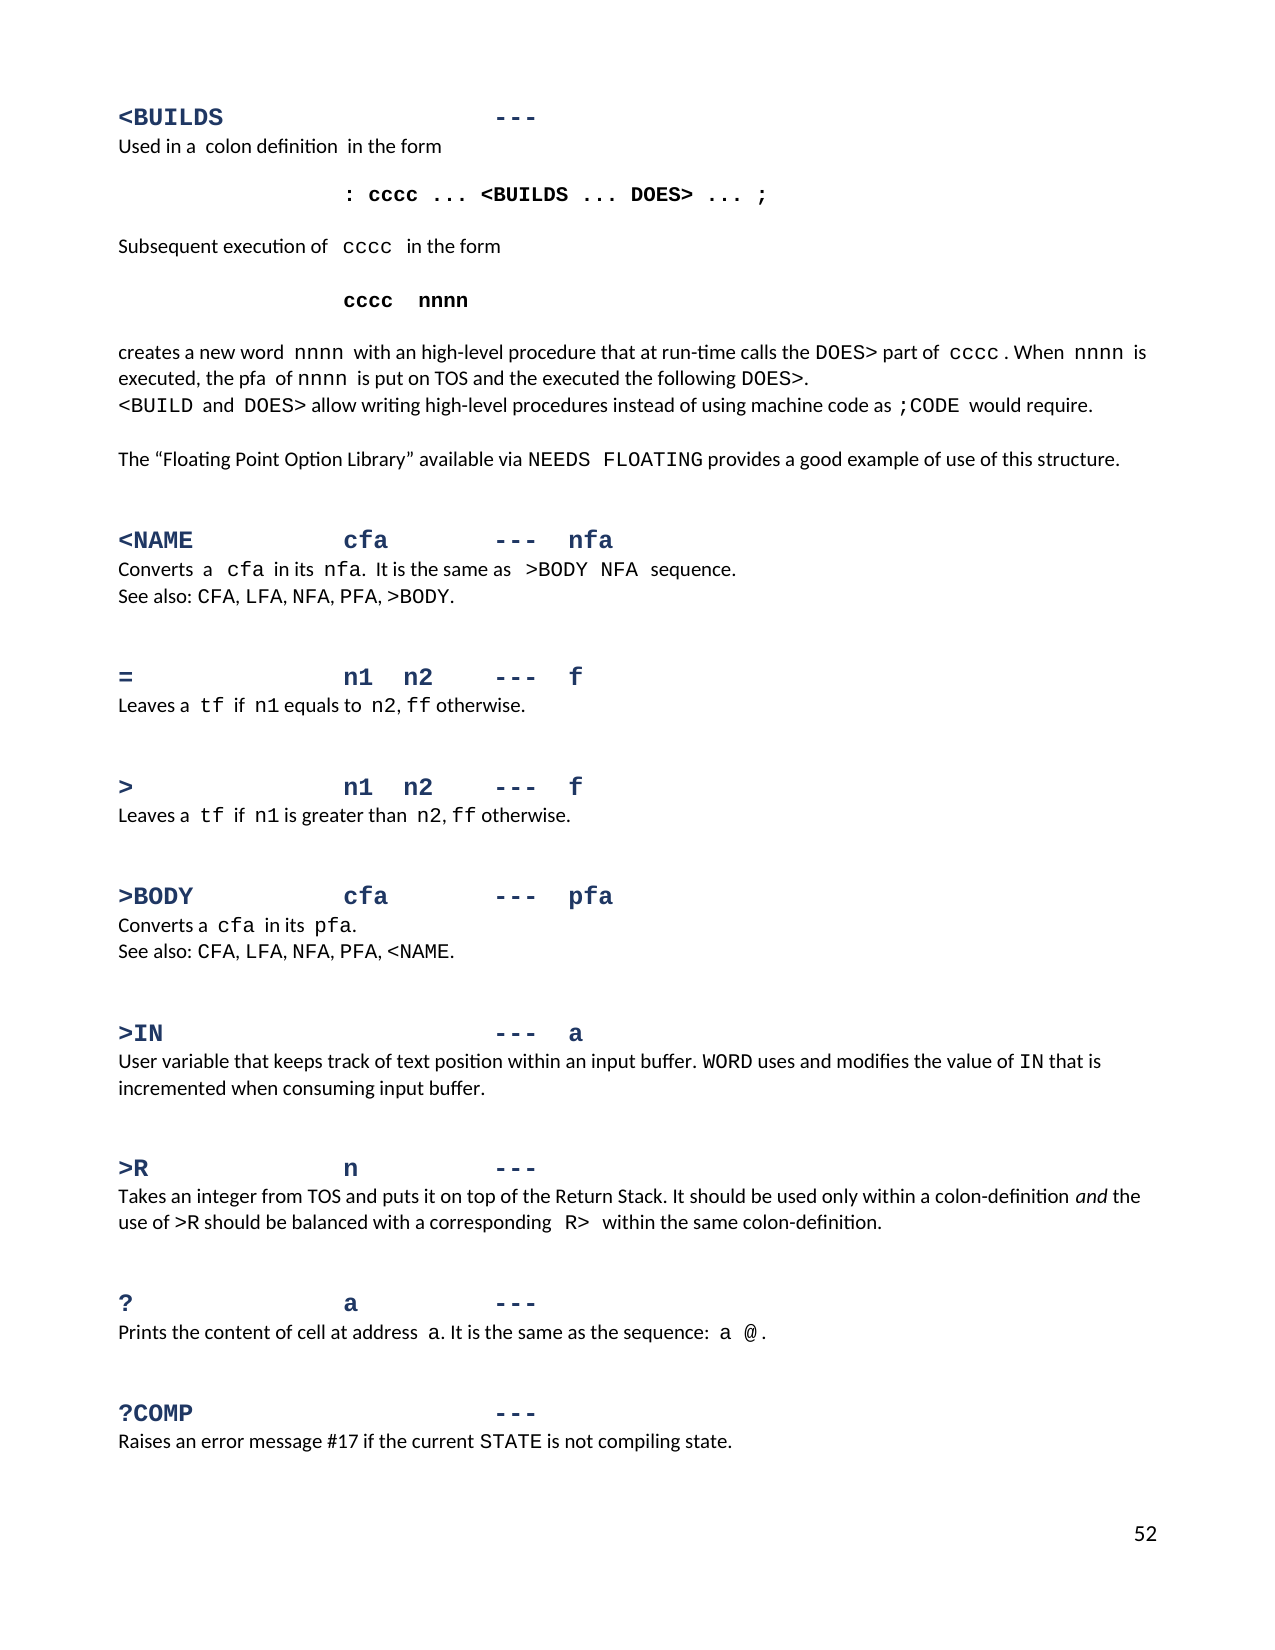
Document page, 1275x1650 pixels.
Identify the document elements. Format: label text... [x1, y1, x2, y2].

text <BUILD and DOES> allow writing high-level procedures instead of using machine code as ;CODE would require. [118, 392, 1157, 418]
text Leaves a tf if n1 equals to n2, ff otherwise. [118, 693, 1157, 719]
text Prints the content of cell at address a. It is the same as the sequence: a @ . [118, 1319, 1157, 1345]
text Raises an error message #17 if the current STATE is not compiling state. [118, 1429, 1157, 1455]
subtitle = n1 n2 --- f [118, 664, 1157, 693]
text Leaves a tf if n1 is greater than n2, ff otherwise. [118, 802, 1157, 829]
text creates a new word nnnn with an high-level procedure that at run-time calls the DOES> part of cccc . When nnnn is executed, the pfa of nnnn is put on TOS and the executed the following DOES>. [118, 339, 1157, 392]
subtitle <NAME cfa --- nfa [118, 528, 1157, 556]
subtitle ?COMP --- [118, 1400, 1157, 1429]
text The “Floating Point Option Library” available via NEEDS FLOATING provides a good example of use of this structure. [118, 447, 1157, 473]
text See also: CFA, LFA, NFA, PFA, <NAME. [118, 939, 1157, 965]
text cccc nnnn [118, 287, 1157, 314]
subtitle >BODY cfa --- pfa [118, 884, 1157, 912]
text User variable that keeps track of text position within an input buffer. WORD uses and modifies the value of IN that is incremented when consuming input buffer. [118, 1048, 1157, 1100]
subtitle >IN --- a [118, 1020, 1157, 1048]
text Converts a cfa in its nfa. It is the same as >BODY NFA sequence. [118, 556, 1157, 583]
text Subsequent execution of cccc in the form [118, 233, 1157, 259]
text : cccc ... <BUILDS ... DOES> ... ; [118, 184, 1157, 207]
subtitle <BUILDS --- [118, 104, 1157, 133]
subtitle ? a --- [118, 1291, 1157, 1319]
text See also: CFA, LFA, NFA, PFA, >BODY. [118, 583, 1157, 609]
text Takes an integer from TOS and puts it on top of the Return Stack. It should be used only within a colon-definition and the use of >R should be balanced with a corresponding R> within the same colon-definition. [118, 1184, 1157, 1236]
subtitle > n1 n2 --- f [118, 774, 1157, 802]
text Used in a colon definition in the form [118, 133, 1157, 158]
subtitle >R n --- [118, 1155, 1157, 1184]
text Converts a cfa in its pfa. [118, 912, 1157, 939]
